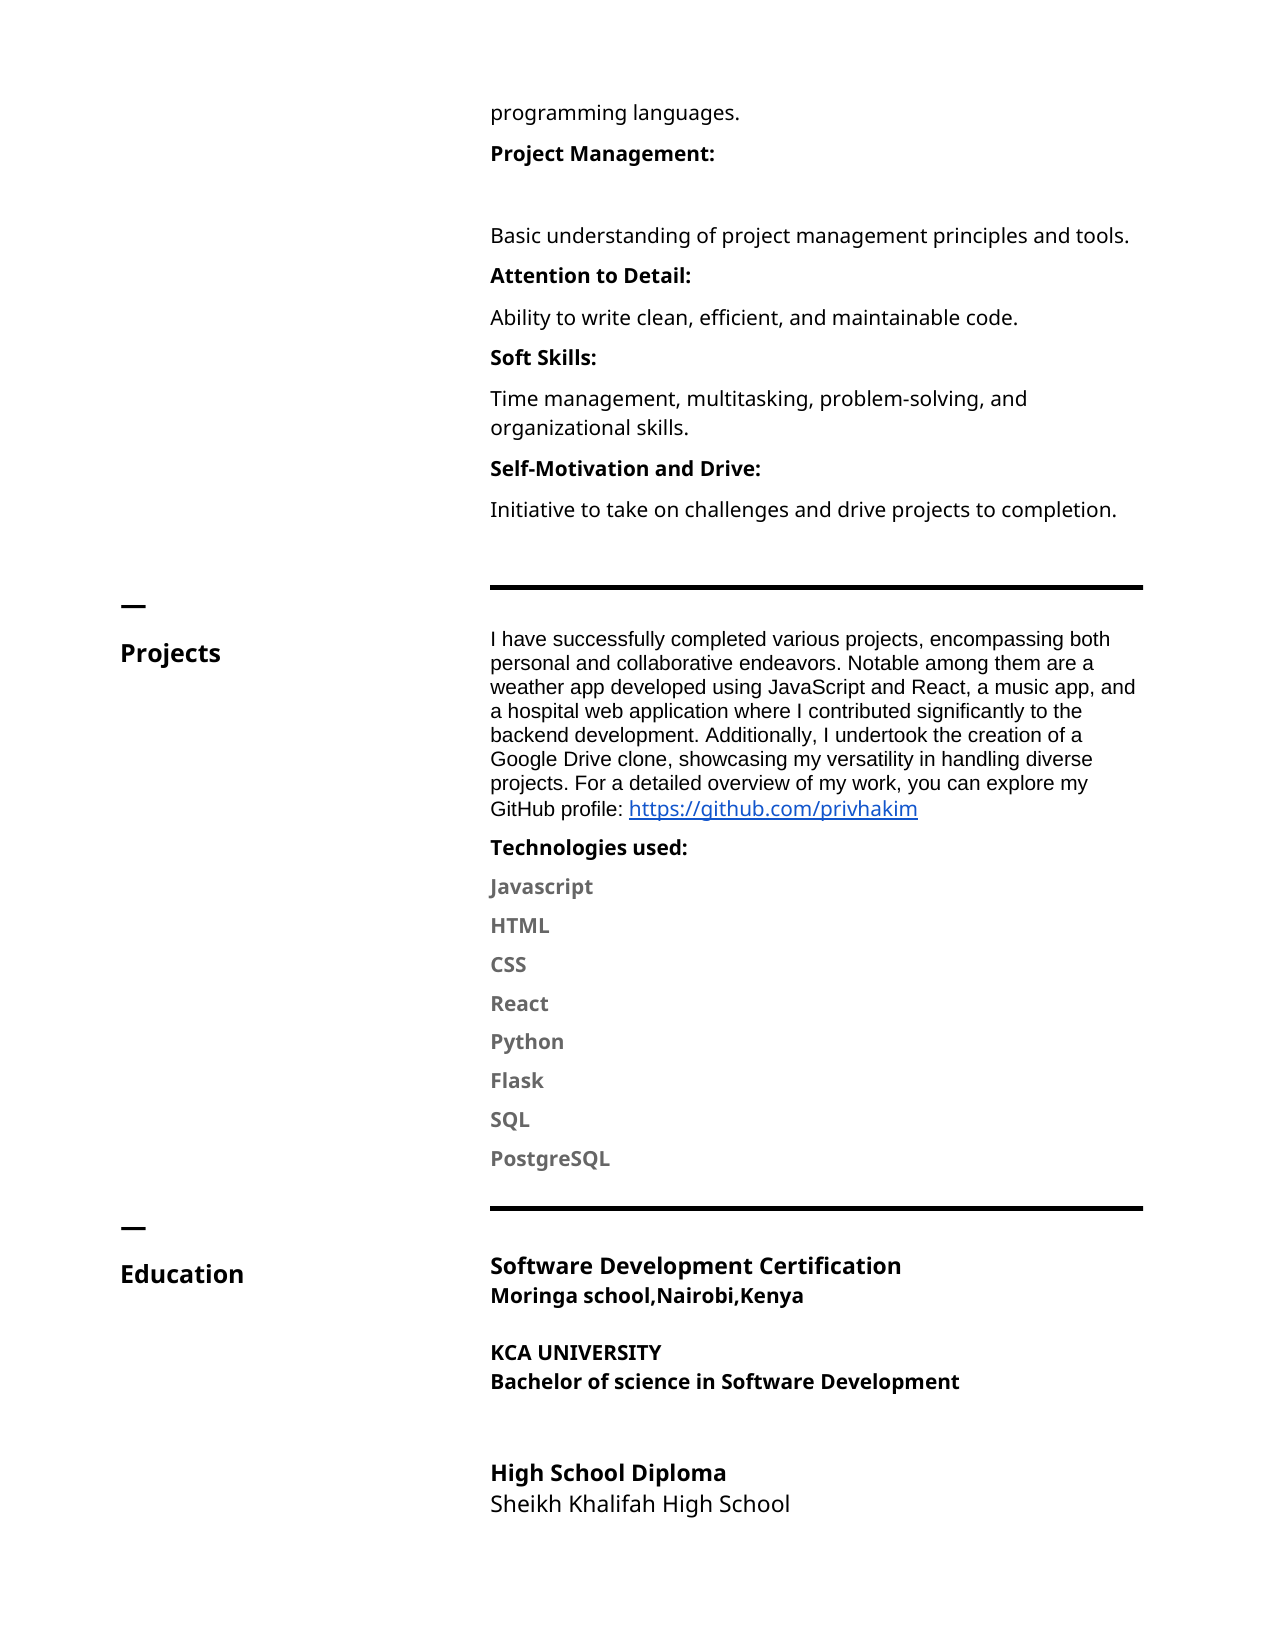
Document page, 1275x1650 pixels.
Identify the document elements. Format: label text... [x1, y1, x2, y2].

table_cell ㅡ Education [113, 1196, 480, 1575]
picture [490, 1206, 1144, 1211]
table_cell programming languages. Project Management: Basic understanding of project management principles and tools. Attention to Detail: Ability to write clean, efficient, and maintainable code. Soft Skills: Time management, multitasking, problem-solving, and organizational skills. Self-Motivation and Drive: Initiative to take on challenges and drive projects to completion. [480, 75, 1158, 574]
table_cell Software Development Certification Moringa school,Nairobi,Kenya KCA UNIVERSITY Bachelor of science in Software Development High School Diploma Sheikh Khalifah High School [480, 1196, 1158, 1575]
picture [490, 585, 1144, 590]
table_cell I have successfully completed various projects, encompassing both personal and collaborative endeavors. Notable among them are a weather app developed using JavaScript and React, a music app, and a hospital web application where I contributed significantly to the backend development. Additionally, I undertook the creation of a Google Drive clone, showcasing my versatility in handling diverse projects. For a detailed overview of my work, you can explore my GitHub profile: https://github.com/privhakim Technologies used: Javascript HTML CSS React Python Flask SQL PostgreSQL [480, 575, 1158, 1196]
table_cell ㅡ Projects [113, 575, 480, 1196]
table_cell [113, 75, 480, 574]
